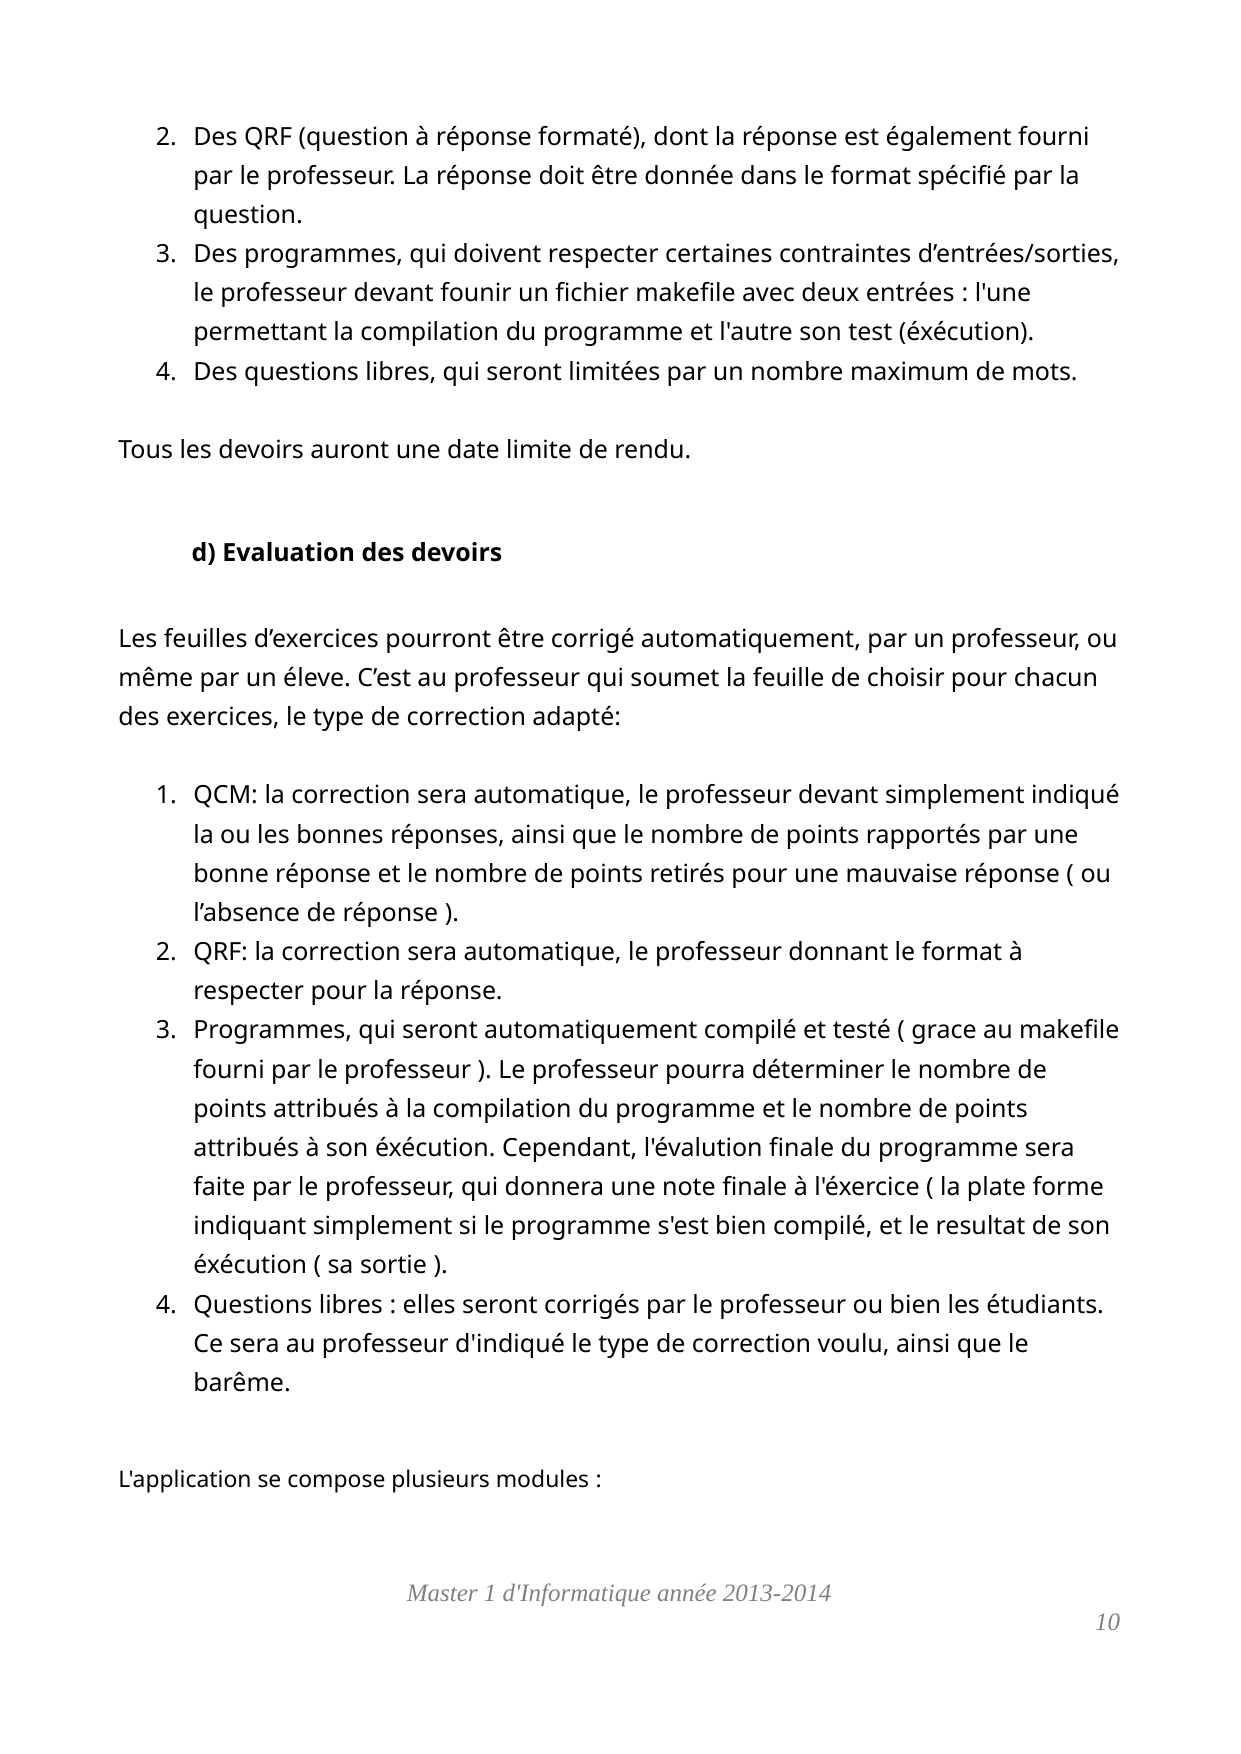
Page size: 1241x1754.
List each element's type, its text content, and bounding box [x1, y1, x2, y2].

text L'application se compose plusieurs modules : [118, 1462, 1122, 1494]
list Programmes, qui seront automatiquement compilé et testé ( grace au makefile fourni par le professeur ). Le professeur pourra déterminer le nombre de points attribués à la compilation du programme et le nombre de points attribués à son éxécution. Cependant, l'évalution finale du programme sera faite par le professeur, qui donnera une note finale à l'éxercice ( la plate forme indiquant simplement si le programme s'est bien compilé, et le resultat de son éxécution ( sa sortie ). [156, 1012, 1122, 1281]
text Tous les devoirs auront une date limite de rendu. [118, 431, 1122, 466]
list QRF: la correction sera automatique, le professeur donnant le format à respecter pour la réponse. [156, 934, 1122, 1007]
list Des questions libres, qui seront limitées par un nombre maximum de mots. [156, 353, 1122, 387]
list QCM: la correction sera automatique, le professeur devant simplement indiqué la ou les bonnes réponses, ainsi que le nombre de points rapportés par une bonne réponse et le nombre de points retirés pour une mauvaise réponse ( ou l’absence de réponse ). [156, 777, 1122, 929]
list Des QRF (question à réponse formaté), dont la réponse est également fourni par le professeur. La réponse doit être donnée dans le format spécifié par la question. [156, 118, 1122, 231]
list Des programmes, qui doivent respecter certaines contraintes d’entrées/sorties, le professeur devant founir un fichier makefile avec deux entrées : l'une permettant la compilation du programme et l'autre son test (éxécution). [156, 236, 1122, 348]
subtitle d) Evaluation des devoirs [191, 535, 1122, 569]
text Les feuilles d’exercices pourront être corrigé automatiquement, par un professeur, ou même par un éleve. C’est au professeur qui soumet la feuille de choisir pour chacun des exercices, le type de correction adapté: [118, 621, 1122, 733]
list Questions libres : elles seront corrigés par le professeur ou bien les étudiants. Ce sera au professeur d'indiqué le type de correction voulu, ainsi que le barême. [156, 1286, 1122, 1399]
